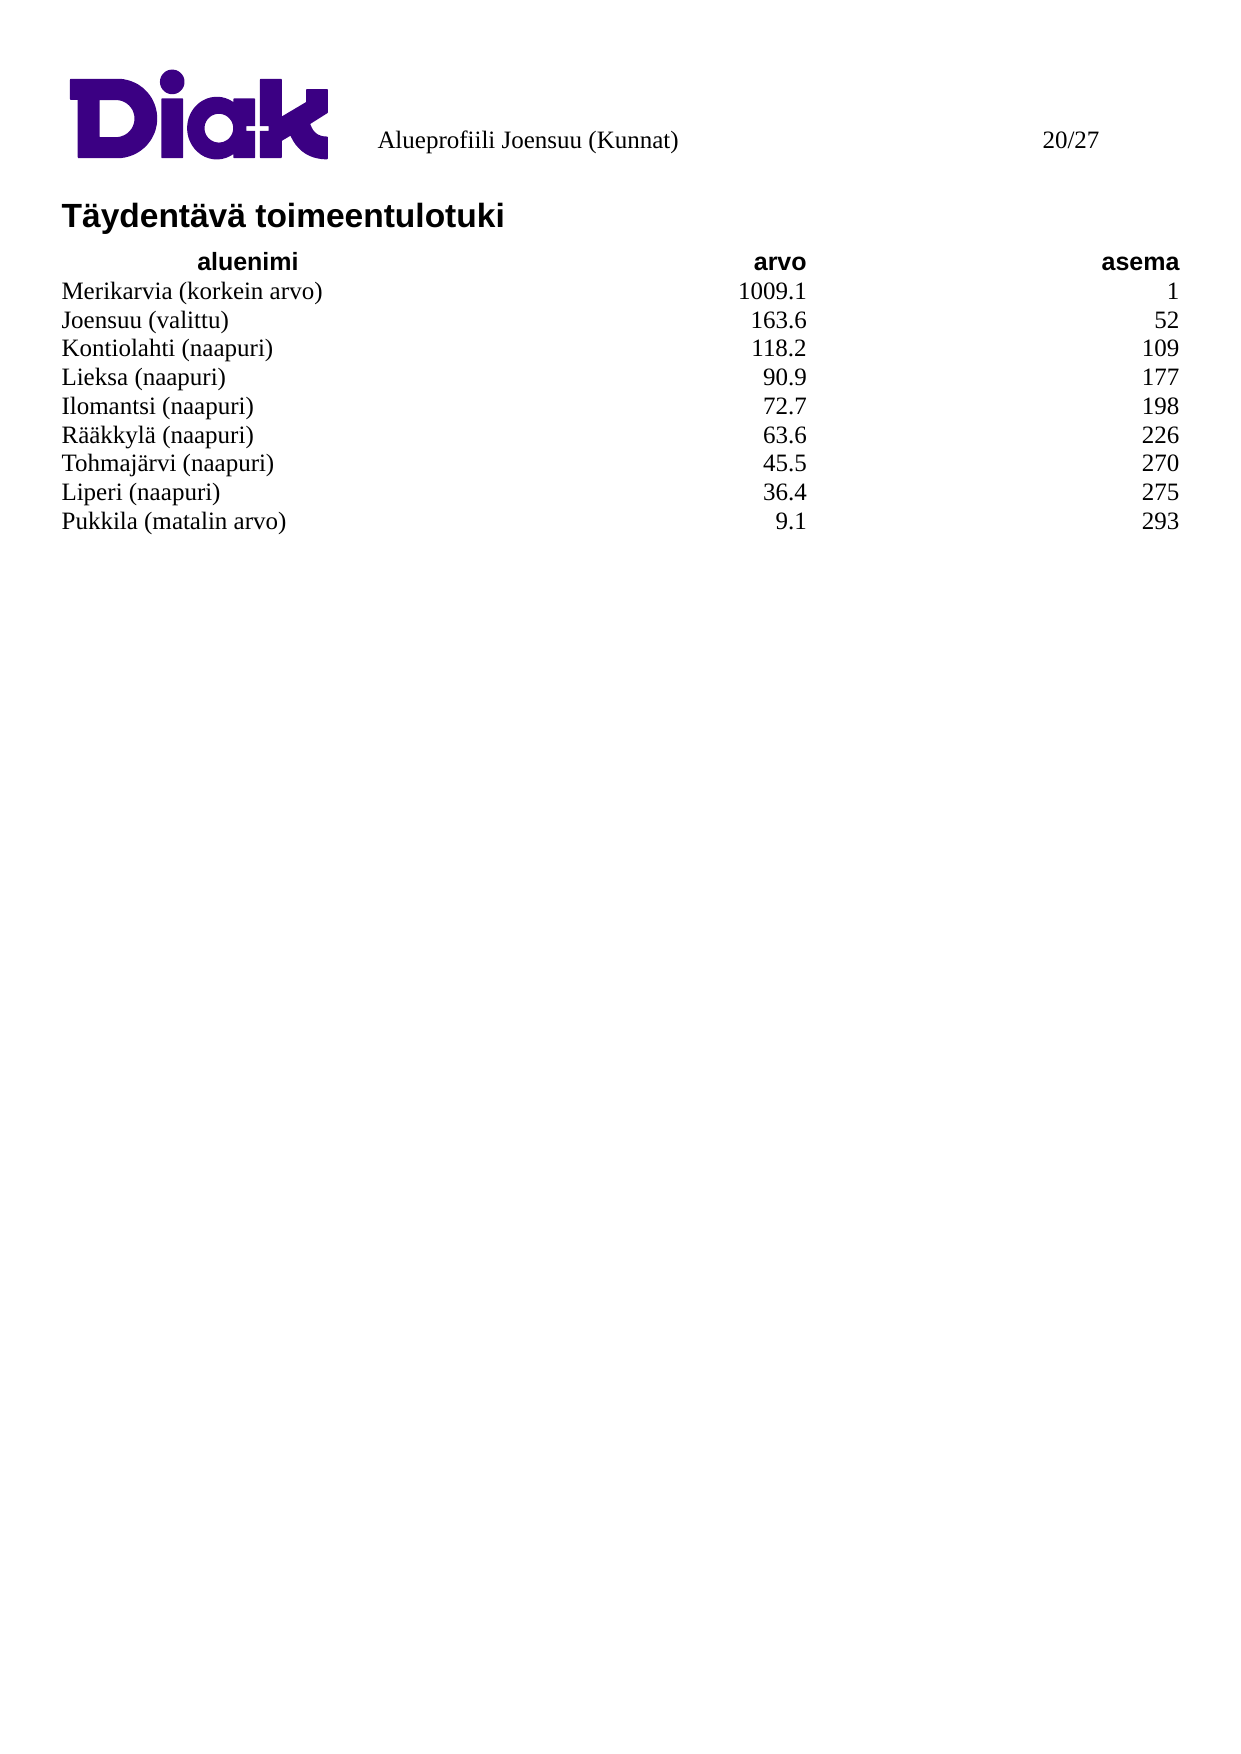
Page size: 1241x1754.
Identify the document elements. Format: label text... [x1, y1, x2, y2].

table_cell 163.6 [434, 305, 806, 333]
subtitle Täydentävä toimeentulotuki [61, 196, 1179, 235]
table_cell Ilomantsi (naapuri) [61, 391, 434, 420]
table_cell 198 [806, 391, 1179, 420]
table_header asema [806, 247, 1179, 276]
table_cell 118.2 [434, 334, 806, 362]
table_cell 270 [806, 449, 1179, 477]
table_cell 90.9 [434, 362, 806, 391]
table_cell 177 [806, 362, 1179, 391]
table_cell 72.7 [434, 391, 806, 420]
table_header aluenimi [61, 247, 434, 276]
table_cell 9.1 [434, 506, 806, 535]
table_cell Kontiolahti (naapuri) [61, 334, 434, 362]
table_cell 36.4 [434, 477, 806, 506]
table_cell Tohmajärvi (naapuri) [61, 449, 434, 477]
table_cell 226 [806, 420, 1179, 448]
table_cell 109 [806, 334, 1179, 362]
table_header arvo [434, 247, 806, 276]
table_cell 1009.1 [434, 276, 806, 305]
table_cell 52 [806, 305, 1179, 333]
table_cell Lieksa (naapuri) [61, 362, 434, 391]
table_cell 63.6 [434, 420, 806, 448]
table_cell 275 [806, 477, 1179, 506]
table_cell Liperi (naapuri) [61, 477, 434, 506]
table_cell Rääkkylä (naapuri) [61, 420, 434, 448]
table_cell Pukkila (matalin arvo) [61, 506, 434, 535]
table_cell 45.5 [434, 449, 806, 477]
table_cell Joensuu (valittu) [61, 305, 434, 333]
table_cell Merikarvia (korkein arvo) [61, 276, 434, 305]
table_cell 1 [806, 276, 1179, 305]
table_cell 293 [806, 506, 1179, 535]
